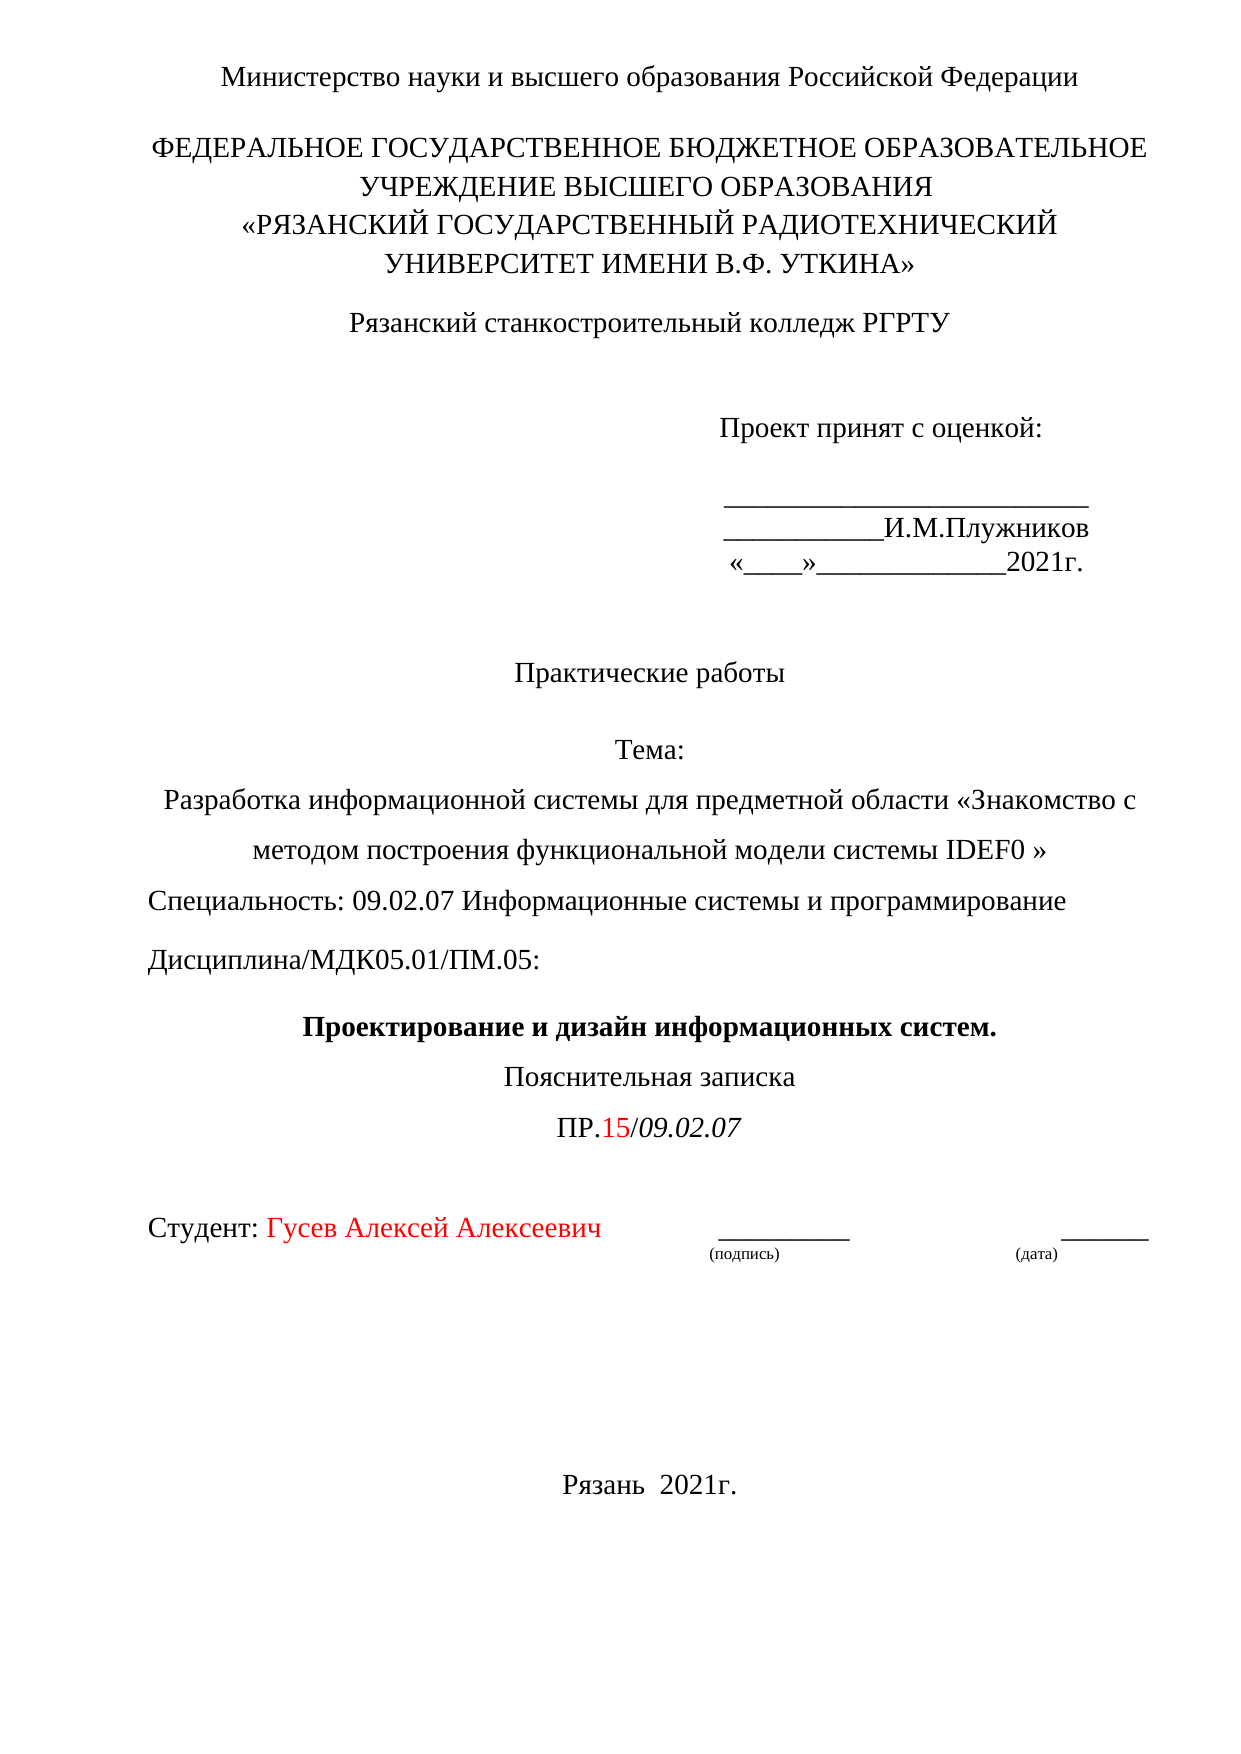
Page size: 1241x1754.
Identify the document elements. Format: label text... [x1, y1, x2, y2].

text Практические работы [148, 655, 1152, 688]
table_header [136, 376, 649, 578]
table_header Проект принят с оценкой: _________________________ ___________И.М.Плужников «____»_____________2021г. [650, 376, 1163, 578]
text Проектирование и дизайн информационных систем. [148, 1009, 1152, 1043]
text Студент: Гусев Алексей Алексеевич _________ ______ [148, 1210, 1152, 1244]
text ПР.15/09.02.07 [148, 1110, 1152, 1143]
text Дисциплина/МДК05.01/ПМ.05: [148, 942, 1152, 976]
text (подпись) (дата) [148, 1244, 1152, 1277]
text Рязанский станкостроительный колледж РГРТУ [148, 305, 1152, 339]
text ФЕДЕРАЛЬНОЕ ГОСУДАРСТВЕННОЕ БЮДЖЕТНОЕ ОБРАЗОВАТЕЛЬНОЕ УЧРЕЖДЕНИЕ ВЫСШЕГО ОБРАЗОВАНИЯ «РЯЗАНСКИЙ ГОСУДАРСТВЕННЫЙ РАДИОТЕХНИЧЕСКИЙ УНИВЕРСИТЕТ ИМЕНИ В.Ф. УТКИНА» [148, 130, 1152, 279]
text Разработка информационной системы для предметной области «Знакомство с методом построения функциональной модели системы IDEF0 » [148, 782, 1152, 866]
text Министерство науки и высшего образования Российской Федерации [148, 59, 1152, 93]
text Пояснительная записка [148, 1059, 1152, 1093]
text Рязань 2021г. [148, 1467, 1152, 1501]
text Специальность: 09.02.07 Информационные системы и программирование [148, 883, 1152, 916]
text Тема: [148, 732, 1152, 765]
